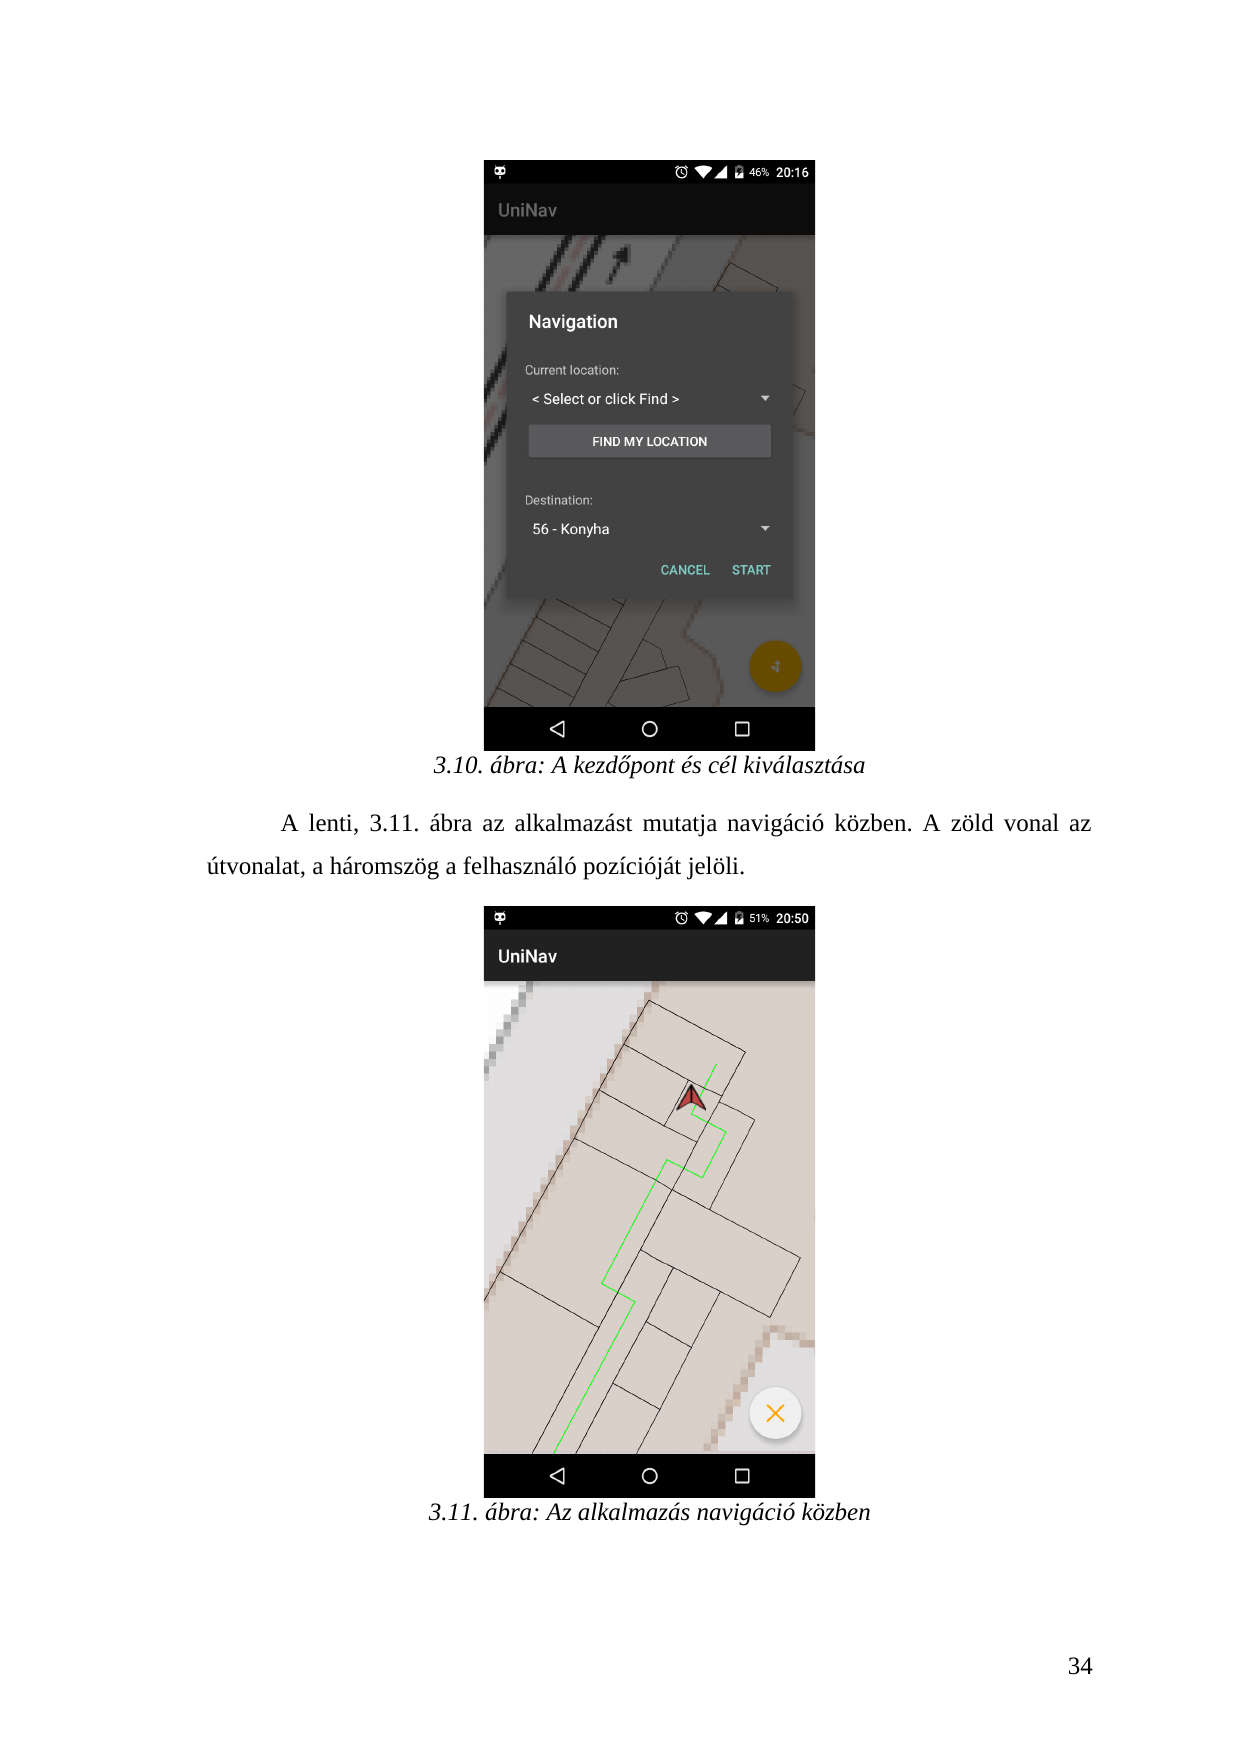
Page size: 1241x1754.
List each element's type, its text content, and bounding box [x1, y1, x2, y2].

picture [483, 906, 816, 1498]
picture [483, 160, 816, 751]
table_header [207, 894, 1093, 1497]
table_header [207, 148, 1093, 808]
text A lenti, 3.11. ábra az alkalmazást mutatja navigáció közben. A zöld vonal az útvonalat, a háromszög a felhasználó pozícióját jelöli. [207, 808, 1093, 880]
table_header [207, 1498, 1093, 1555]
